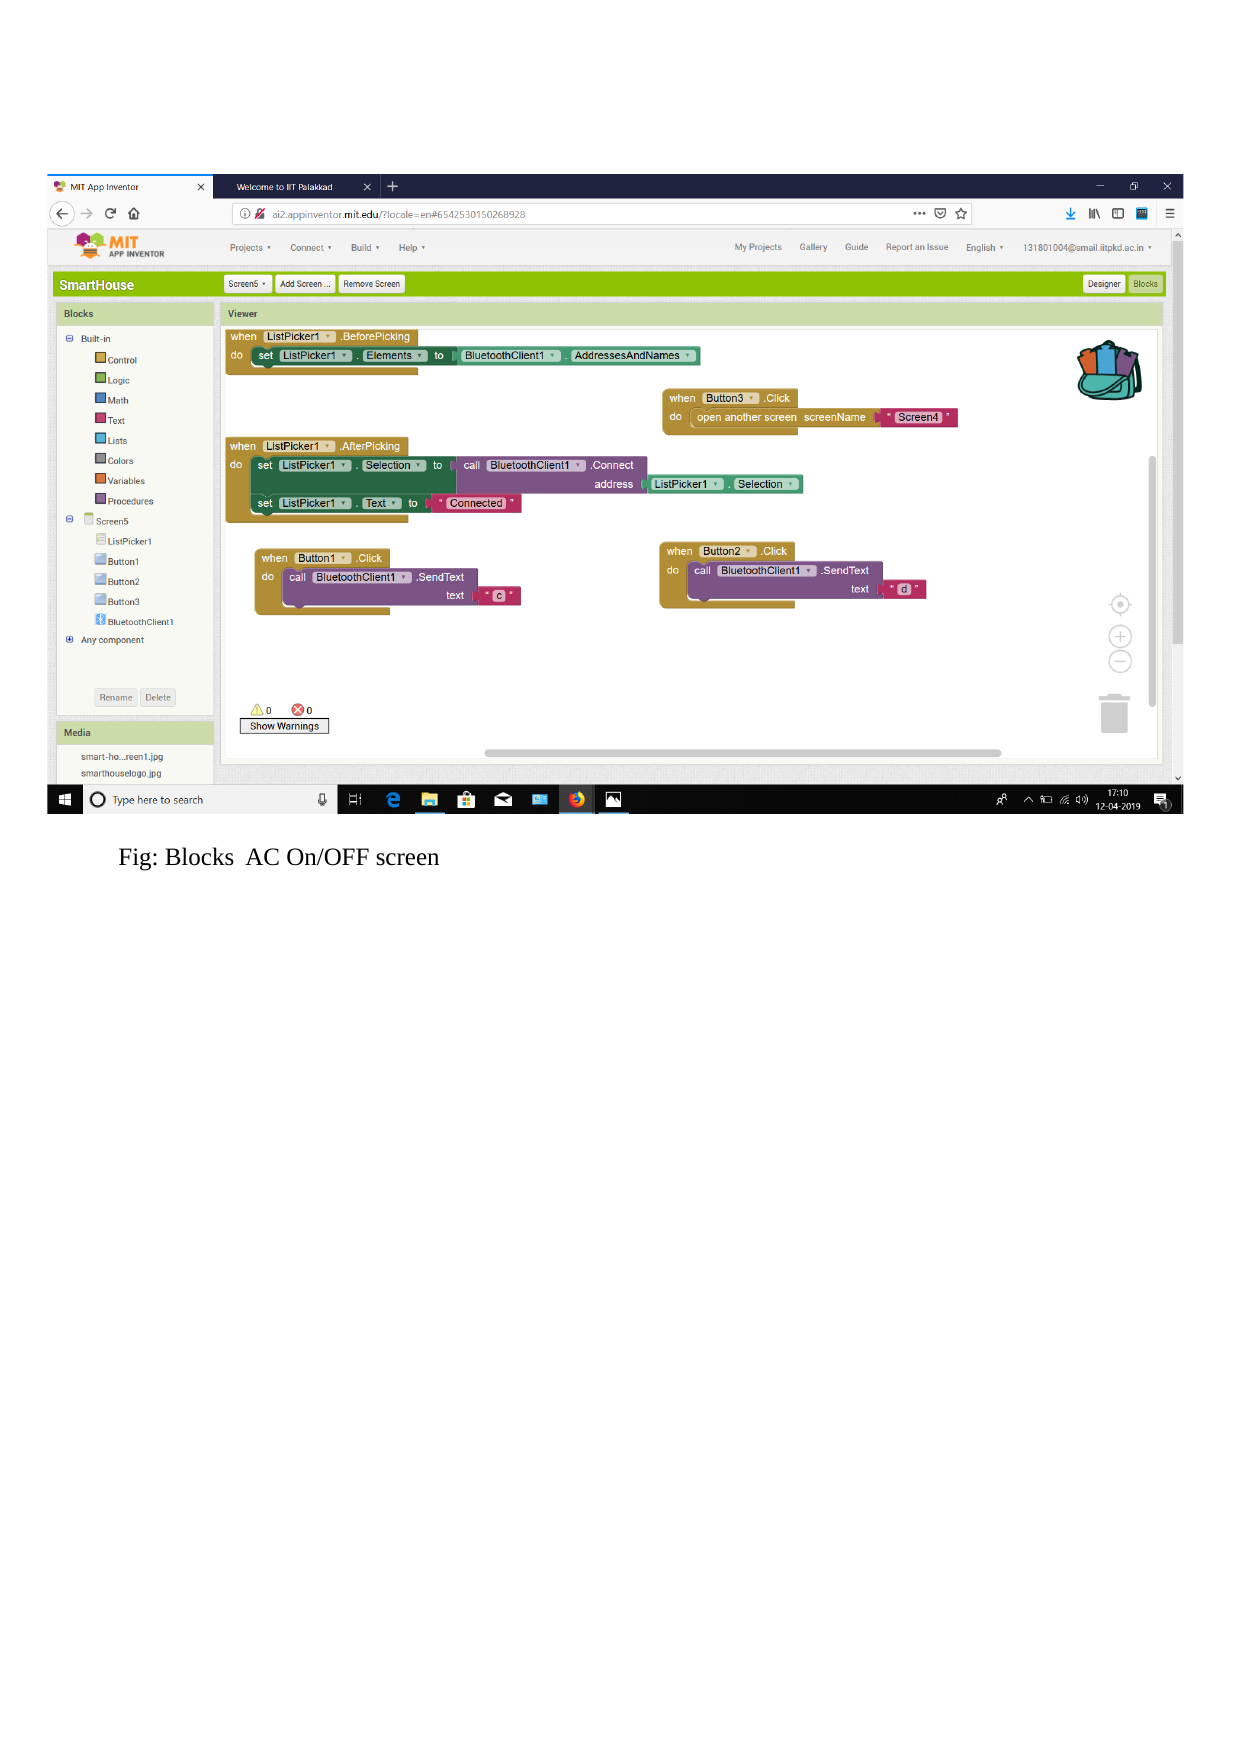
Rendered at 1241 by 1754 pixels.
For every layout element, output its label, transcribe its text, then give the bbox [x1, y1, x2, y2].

picture [47, 174, 1184, 814]
text Fig: Blocks AC On/OFF screen [118, 842, 1122, 871]
